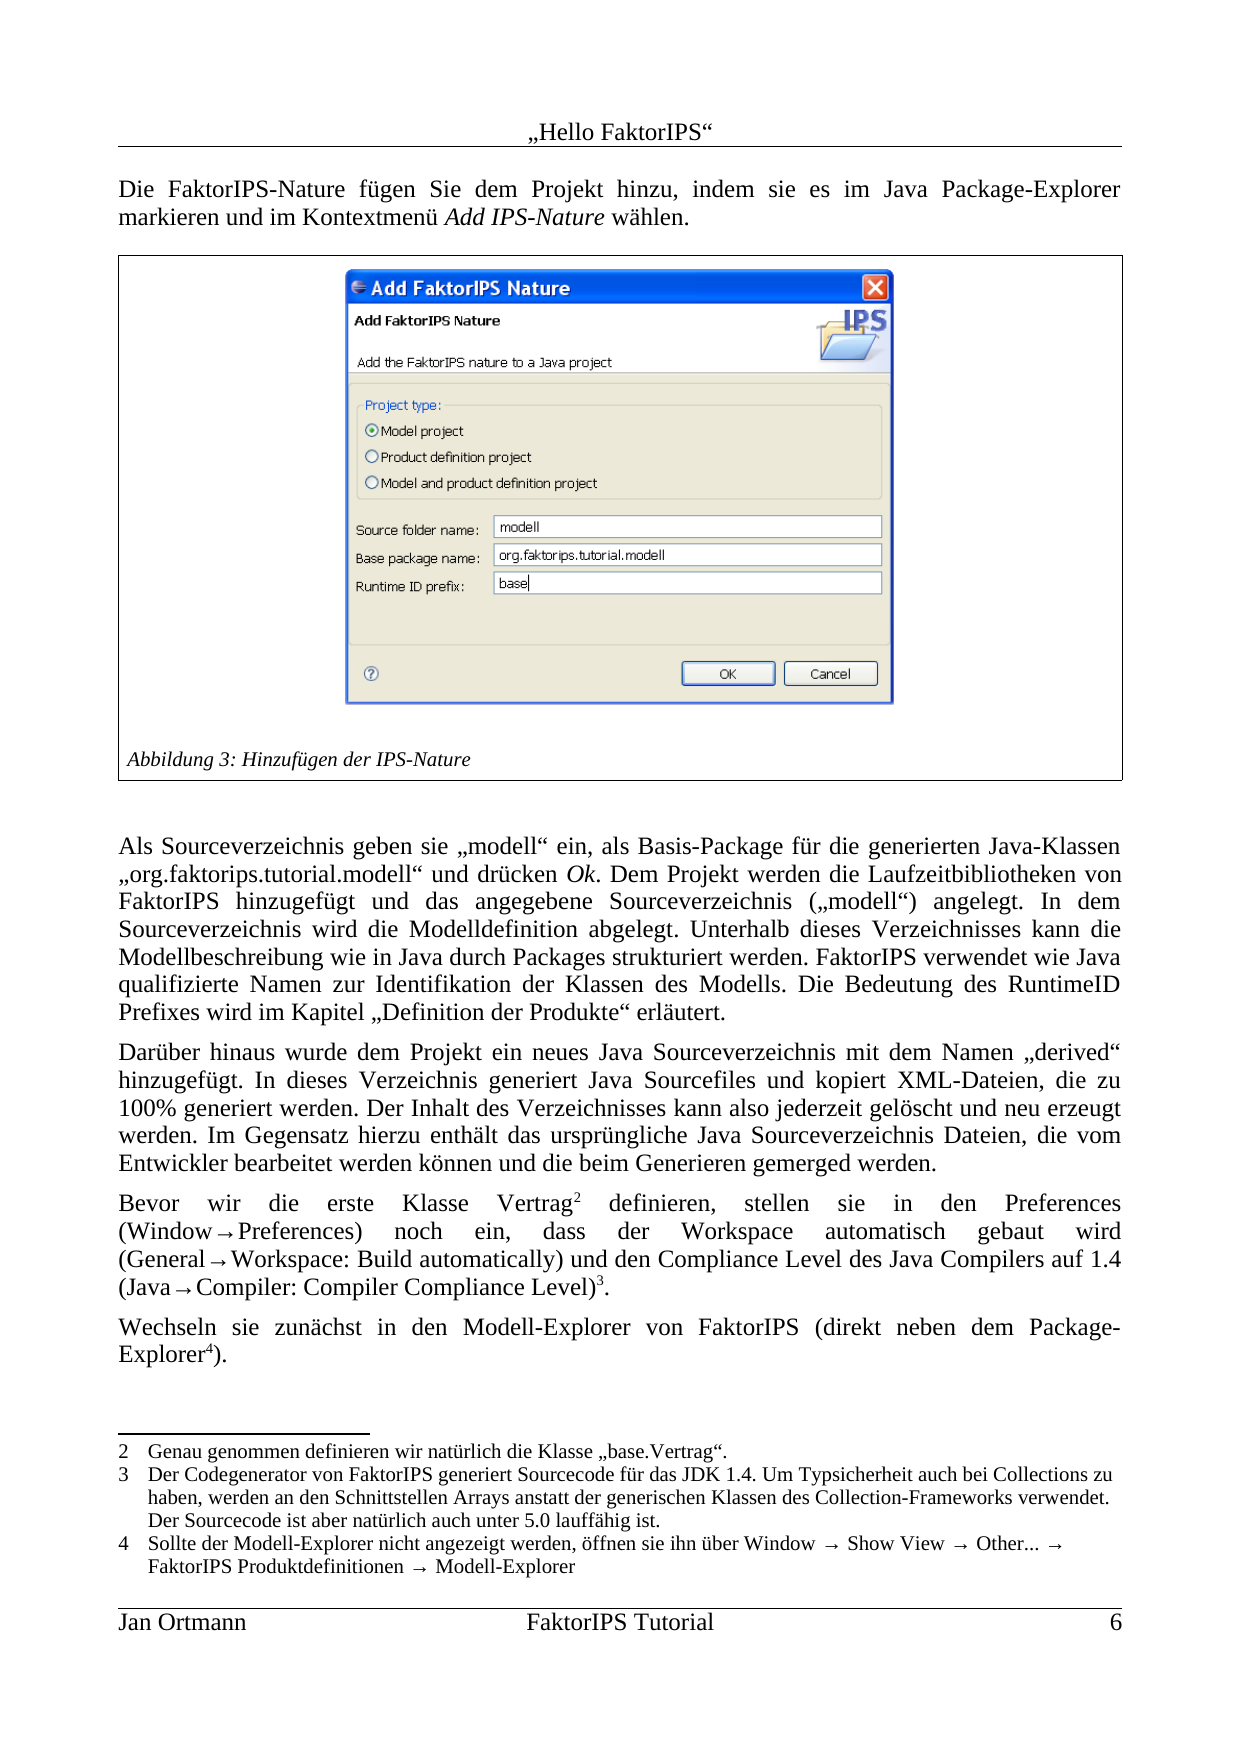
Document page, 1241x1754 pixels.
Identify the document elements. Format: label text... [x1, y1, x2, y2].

text Bevor wir die erste Klasse Vertrag definieren, stellen sie in den Preferences (Window→Preferences) noch ein, dass der Workspace automatisch gebaut wird (General→Workspace: Build automatically) und den Compliance Level des Java Compilers auf 1.4 (Java→Compiler: Compiler Compliance Level). [118, 1189, 1122, 1300]
text Als Sourceverzeichnis geben sie „modell“ ein, als Basis-Package für die generierten Java-Klassen „org.faktorips.tutorial.modell“ und drücken Ok. Dem Projekt werden die Laufzeit­bibliotheken von FaktorIPS hinzugefügt und das angegebene Sourceverzeichnis („modell“) angelegt. In dem Sourceverzeichnis wird die Modelldefinition abgelegt. Unterhalb dieses Verzeichnisses kann die Modellbeschreibung wie in Java durch Packages strukturiert werden. FaktorIPS verwendet wie Java qualifizierte Namen zur Identifikation der Klassen des Modells. Die Bedeutung des RuntimeID Prefixes wird im Kapitel „Definition der Produkte“ erläutert. [118, 832, 1122, 1026]
text Darüber hinaus wurde dem Projekt ein neues Java Sourceverzeichnis mit dem Namen „derived“ hinzugefügt. In dieses Verzeichnis generiert Java Sourcefiles und kopiert XML-Dateien, die zu 100% generiert werden. Der Inhalt des Verzeichnisses kann also jederzeit gelöscht und neu erzeugt werden. Im Gegensatz hierzu enthält das ursprüngliche Java Sourceverzeichnis Dateien, die vom Entwickler bearbeitet werden können und die beim Generieren gemerged werden. [118, 1038, 1122, 1177]
text Genau genommen definieren wir natürlich die Klasse „base.Vertrag“. [118, 1440, 1122, 1463]
text Die FaktorIPS-Nature fügen Sie dem Projekt hinzu, indem sie es im Java Package-Explorer markieren und im Kontextmenü Add IPS-Nature wählen. [118, 175, 1122, 231]
text Der Codegenerator von FaktorIPS generiert Sourcecode für das JDK 1.4. Um Typsicherheit auch bei Collections zu haben, werden an den Schnittstellen Arrays anstatt der generischen Klassen des Collection-Frameworks verwendet. Der Sourcecode ist aber natürlich auch unter 5.0 lauffähig ist. [118, 1463, 1122, 1532]
text Sollte der Modell-Explorer nicht angezeigt werden, öffnen sie ihn über Window → Show View → Other... → FaktorIPS Produktdefinitionen → Modell-Explorer [118, 1532, 1122, 1578]
picture [341, 264, 899, 708]
text Abbildung 3: Hinzufügen der IPS-Nature [127, 748, 1113, 771]
text Wechseln sie zunächst in den Modell-Explorer von FaktorIPS (direkt neben dem Package-Explorer). [118, 1313, 1122, 1368]
